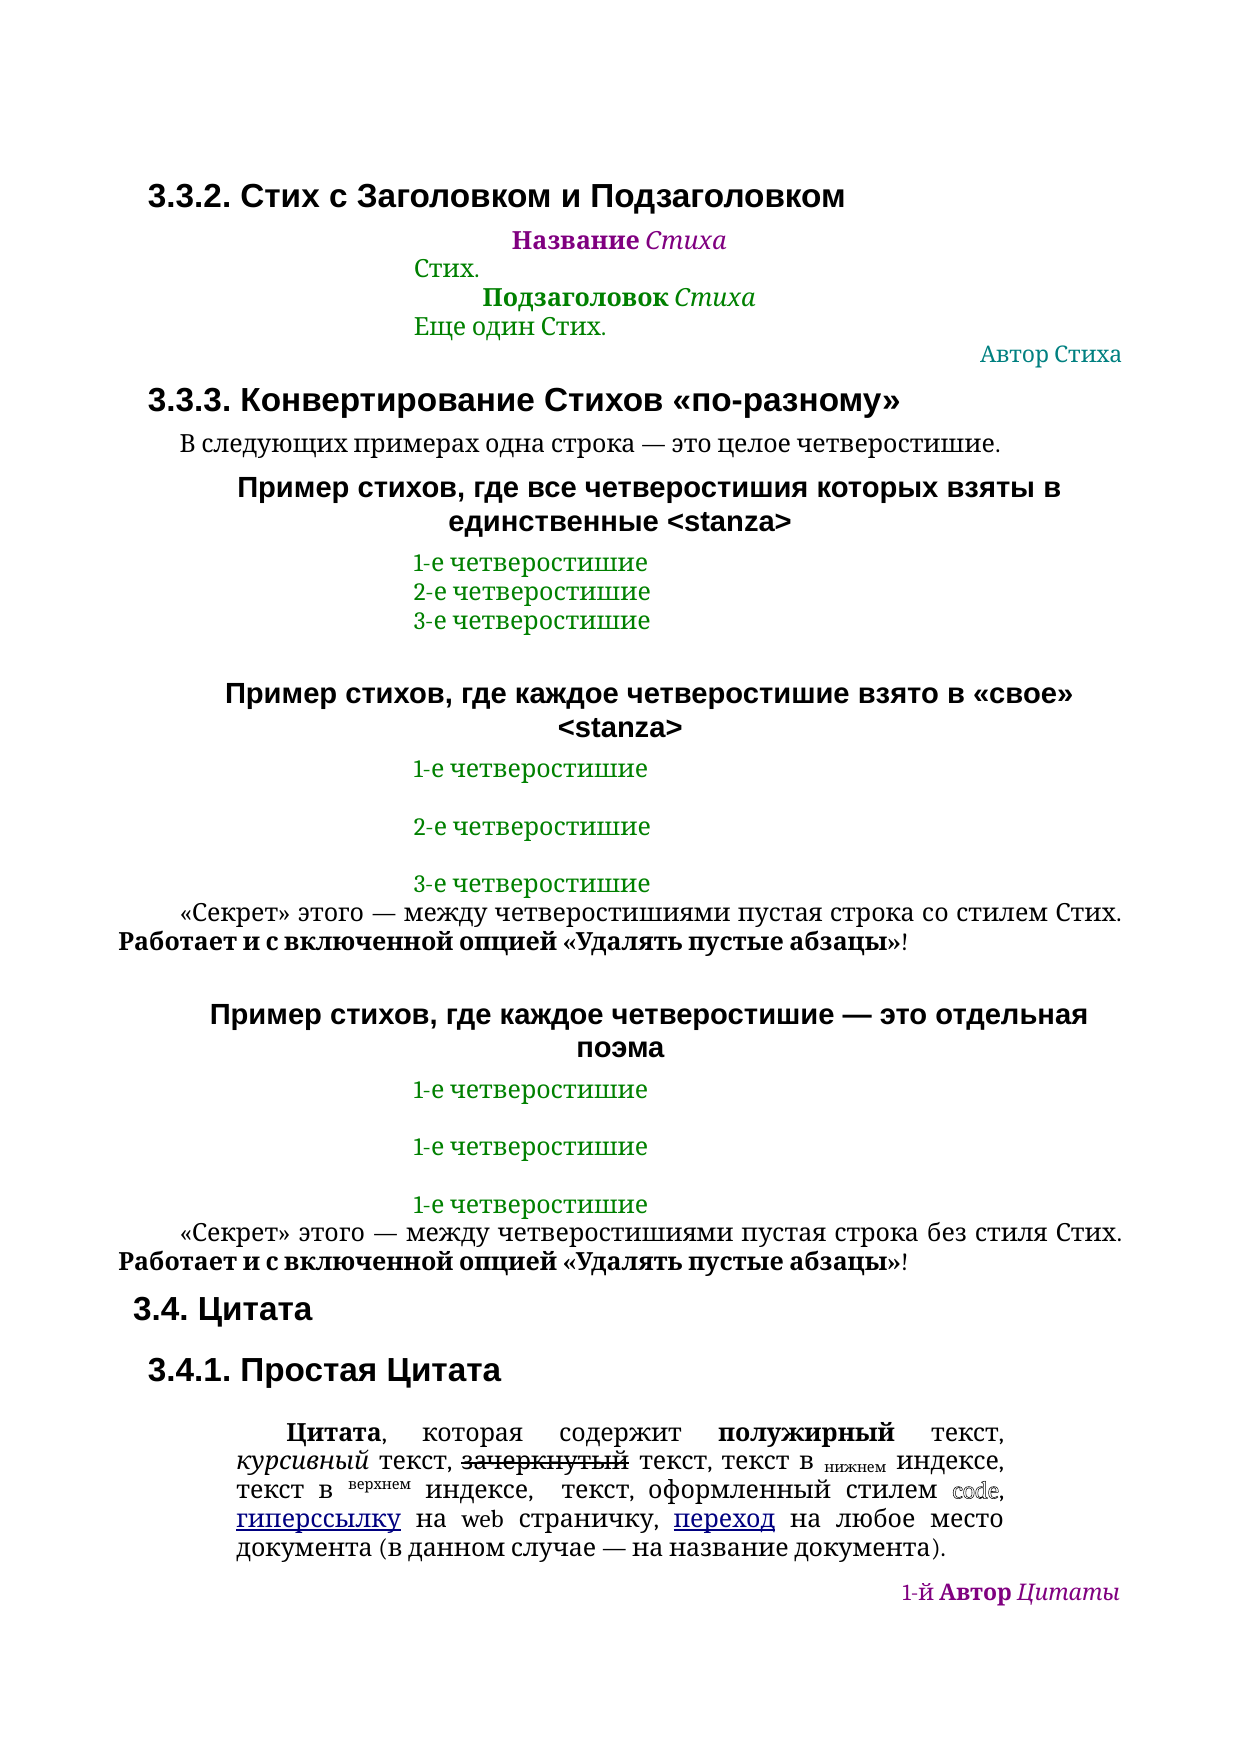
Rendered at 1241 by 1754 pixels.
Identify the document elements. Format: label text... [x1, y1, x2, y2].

subtitle 3.3.2. Стих с Заголовком и Подзаголовком [148, 176, 1122, 215]
text 3-е четверостишие [413, 607, 1063, 636]
subtitle 3.4. Цитата [133, 1288, 1122, 1327]
text Еще один Стих. [413, 313, 1063, 342]
text 1-е четверостишие [413, 1133, 1063, 1162]
text Подзаголовок Стиха [118, 284, 1122, 313]
text «Секрет» этого — между четверостишиями пустая строка со стилем Стих. Работает и с включенной опцией «Удалять пустые абзацы»! [118, 899, 1122, 956]
subtitle 3.3.3. Конвертирование Стихов «по-разному» [148, 380, 1122, 418]
subtitle Пример стихов, где каждое четверостишие — это отдельная поэма [118, 997, 1122, 1064]
text В следующих примерах одна строка — это целое четверостишие. [118, 430, 1122, 459]
text 1-й Автор Цитаты [325, 1580, 1122, 1606]
text 1-е четверостишие [413, 1191, 1063, 1219]
text 2-е четверостишие [413, 812, 1063, 841]
text Автор Стиха [502, 342, 1122, 368]
text Стих. [413, 255, 1063, 284]
text 1-е четверостишие [413, 549, 1063, 578]
subtitle Пример стихов, где все четверостишия которых взяты в единственные <stanza> [118, 470, 1122, 537]
text «Секрет» этого — между четверостишиями пустая строка без стиля Стих. Работает и с включенной опцией «Удалять пустые абзацы»! [118, 1219, 1122, 1277]
text Цитата, которая содержит полужирный текст, курсивный текст, зачеркнутый текст, текст в нижнем индексе, текст в верхнем индексе, текст, оформленный стилем code, гиперссылку на web страничку, переход на любое место документа (в данном случае — на название документа). [236, 1418, 1004, 1562]
text 1-е четверостишие [413, 1076, 1063, 1104]
text 2-е четверостишие [413, 578, 1063, 607]
text Название Стиха [118, 227, 1122, 255]
text 1-е четверостишие [413, 755, 1063, 784]
text 3-е четверостишие [413, 870, 1063, 899]
subtitle Пример стихов, где каждое четверостишие взято в «свое» <stanza> [118, 676, 1122, 743]
subtitle 3.4.1. Простая Цитата [148, 1351, 1122, 1389]
